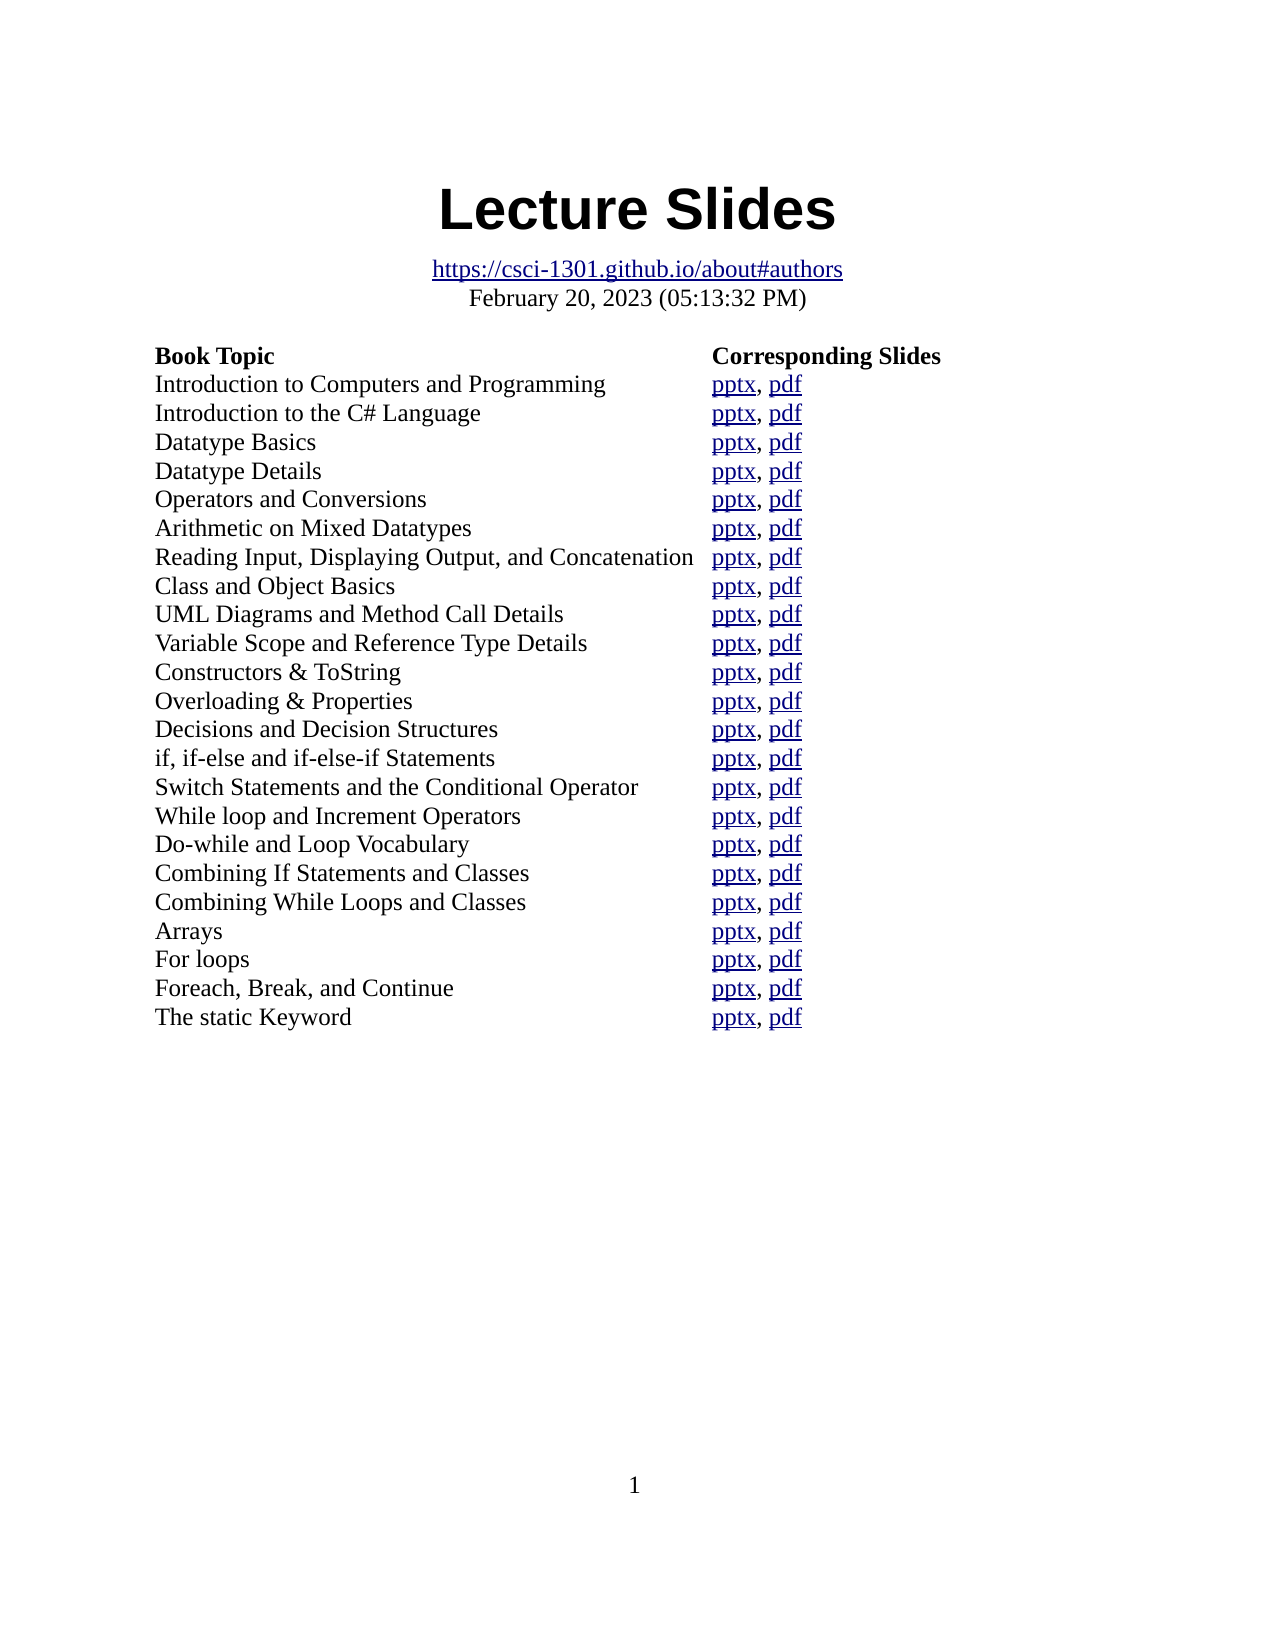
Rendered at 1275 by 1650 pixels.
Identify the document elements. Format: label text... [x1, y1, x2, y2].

table_cell pptx, pdf [707, 858, 1125, 887]
table_cell For loops [150, 945, 707, 973]
table_cell Reading Input, Displaying Output, and Concatenation [150, 542, 707, 571]
table_cell The static Keyword [150, 1002, 707, 1031]
table_cell Foreach, Break, and Continue [150, 973, 707, 1002]
table_cell pptx, pdf [707, 485, 1125, 513]
table_header Corresponding Slides [707, 341, 1125, 369]
table_cell Introduction to the C# Language [150, 398, 707, 427]
table_cell Decisions and Decision Structures [150, 715, 707, 743]
table_cell Introduction to Computers and Programming [150, 370, 707, 398]
table_cell Datatype Details [150, 456, 707, 484]
table_cell pptx, pdf [707, 370, 1125, 398]
table_cell pptx, pdf [707, 973, 1125, 1002]
table_cell UML Diagrams and Method Call Details [150, 600, 707, 628]
table_cell pptx, pdf [707, 542, 1125, 571]
table_cell pptx, pdf [707, 945, 1125, 973]
table_cell pptx, pdf [707, 628, 1125, 657]
table_cell Arrays [150, 916, 707, 944]
table_cell Operators and Conversions [150, 485, 707, 513]
table_cell Do-while and Loop Vocabulary [150, 830, 707, 858]
table_cell pptx, pdf [707, 830, 1125, 858]
table_header Book Topic [150, 341, 707, 369]
text https://csci-1301.github.io/about#authors [150, 254, 1125, 283]
table_cell Datatype Basics [150, 427, 707, 456]
table_cell pptx, pdf [707, 916, 1125, 944]
table_cell pptx, pdf [707, 772, 1125, 801]
title Lecture Slides [150, 175, 1125, 242]
table_cell Combining If Statements and Classes [150, 858, 707, 887]
table_cell pptx, pdf [707, 801, 1125, 829]
table_cell if, if-else and if-else-if Statements [150, 743, 707, 772]
table_cell Variable Scope and Reference Type Details [150, 628, 707, 657]
table_cell pptx, pdf [707, 686, 1125, 714]
table_cell pptx, pdf [707, 657, 1125, 686]
table_cell pptx, pdf [707, 600, 1125, 628]
table_cell Switch Statements and the Conditional Operator [150, 772, 707, 801]
text February 20, 2023 (05:13:32 PM) [150, 283, 1125, 312]
table_cell Overloading & Properties [150, 686, 707, 714]
table_cell pptx, pdf [707, 1002, 1125, 1031]
table_cell While loop and Increment Operators [150, 801, 707, 829]
table_cell Constructors & ToString [150, 657, 707, 686]
table_cell pptx, pdf [707, 427, 1125, 456]
table_cell pptx, pdf [707, 398, 1125, 427]
table_cell Class and Object Basics [150, 571, 707, 599]
table_cell pptx, pdf [707, 715, 1125, 743]
table_cell pptx, pdf [707, 571, 1125, 599]
table_cell Arithmetic on Mixed Datatypes [150, 513, 707, 542]
table_cell pptx, pdf [707, 743, 1125, 772]
table_cell pptx, pdf [707, 513, 1125, 542]
table_cell pptx, pdf [707, 887, 1125, 916]
table_cell pptx, pdf [707, 456, 1125, 484]
table_cell Combining While Loops and Classes [150, 887, 707, 916]
